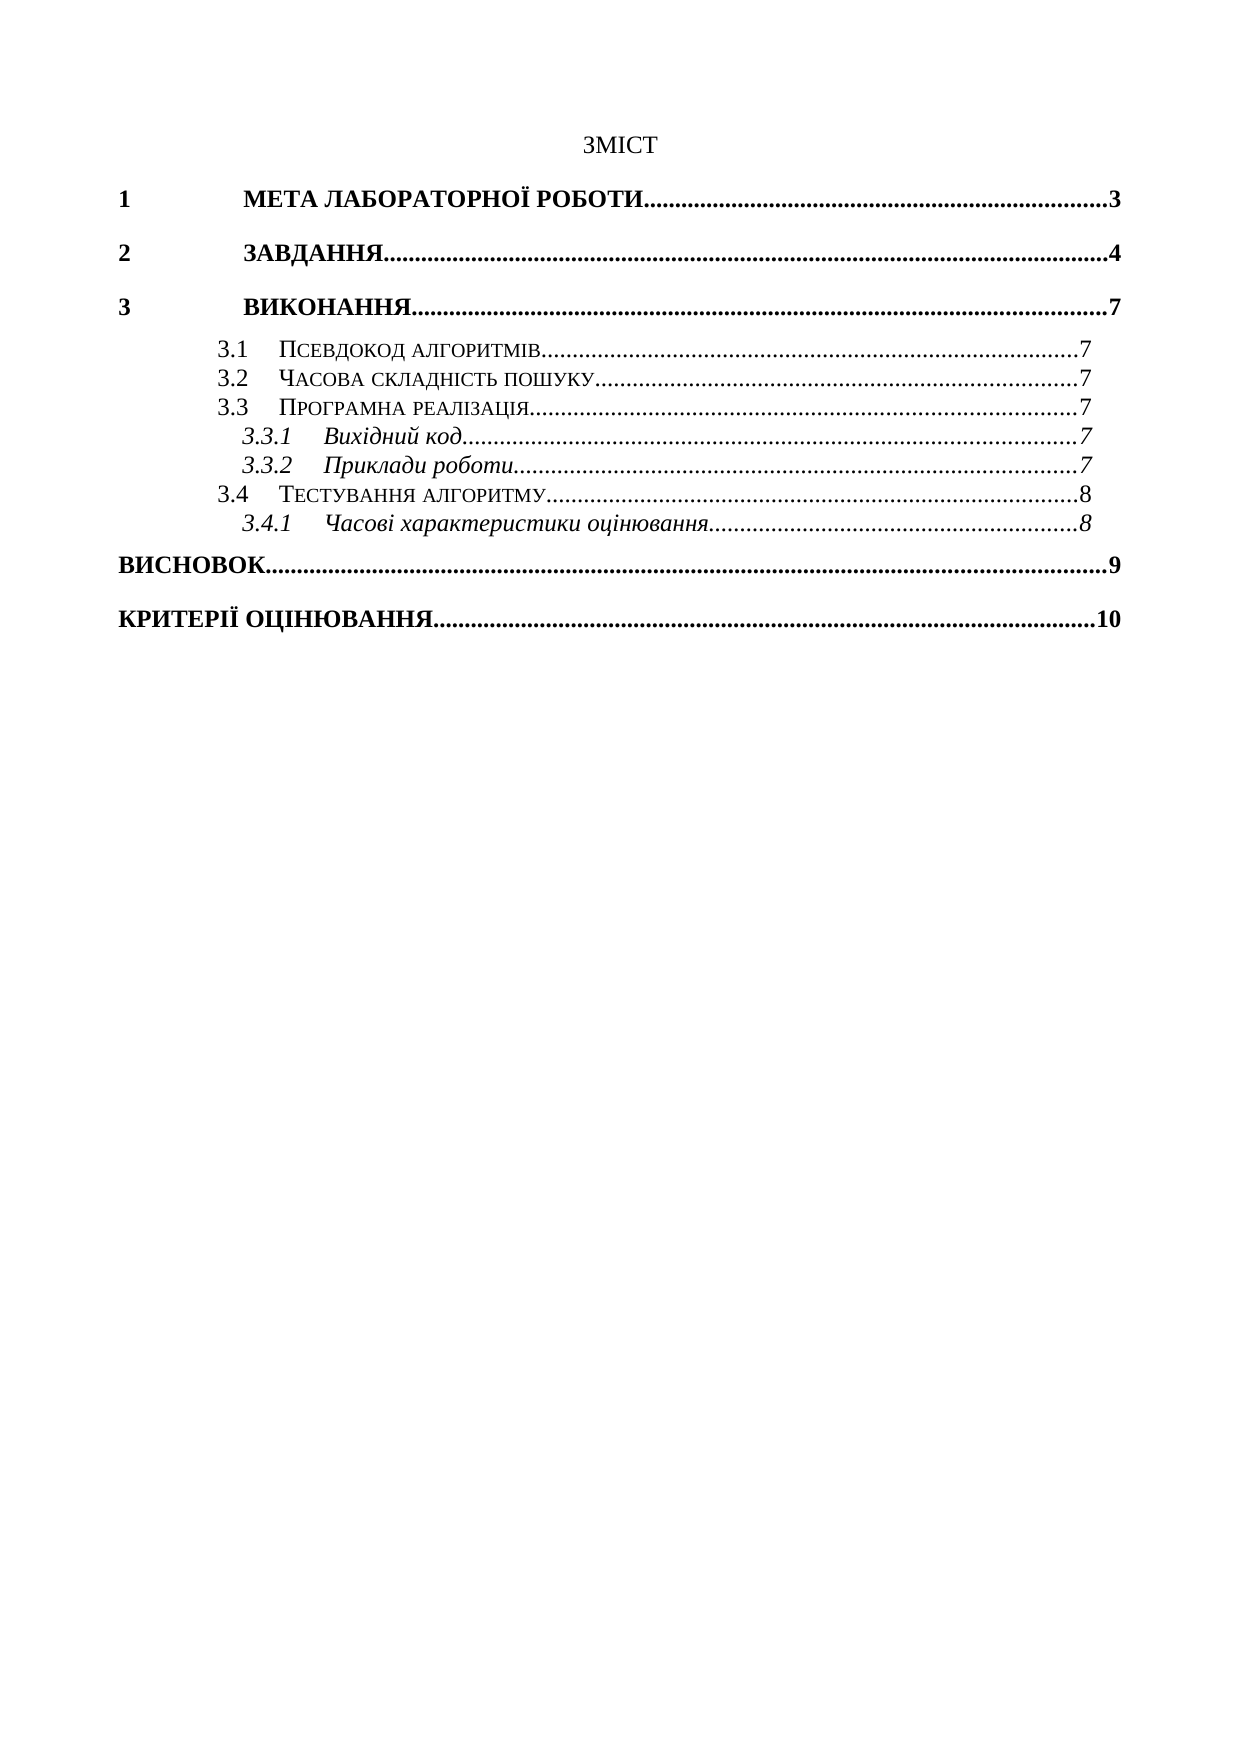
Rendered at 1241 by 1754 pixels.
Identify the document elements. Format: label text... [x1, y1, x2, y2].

text 3.4 Тестування алгоритму 8 [143, 479, 1122, 508]
text 3.2 Часова складність пошуку 7 [143, 363, 1122, 392]
text 3.3.1 Вихідний код 7 [168, 421, 1122, 450]
text 3.3 Програмна реалізація 7 [143, 392, 1122, 421]
text Критерії оцінювання 10 [118, 604, 1122, 632]
text Зміст [118, 131, 1122, 159]
text 3.3.2 Приклади роботи 7 [168, 450, 1122, 479]
text 3.4.1 Часові характеристики оцінювання 8 [168, 508, 1122, 537]
text 2 Завдання 4 [118, 238, 1122, 267]
text 1 Мета лабораторної роботи 3 [118, 184, 1122, 213]
text 3 Виконання 7 [118, 292, 1122, 322]
text Висновок 9 [118, 550, 1122, 579]
text 3.1 Псевдокод алгоритмів 7 [143, 334, 1122, 363]
